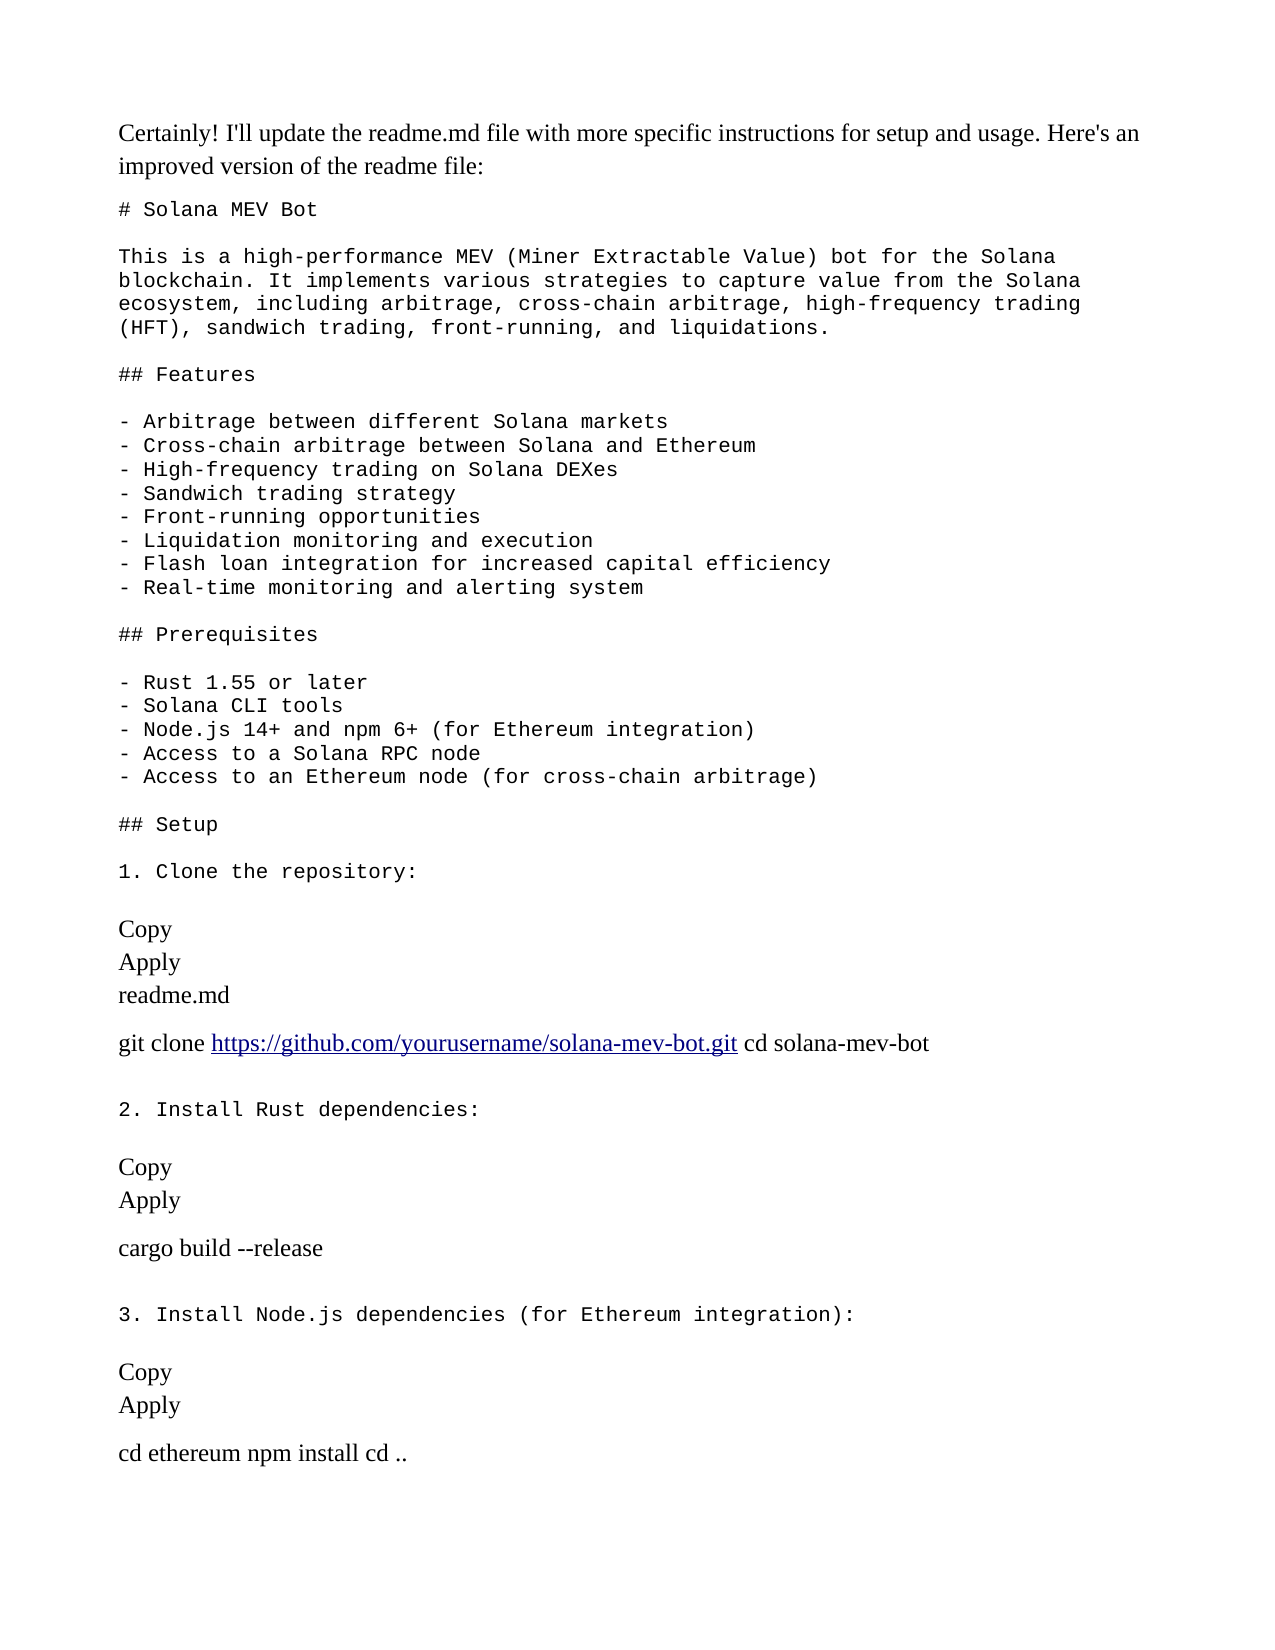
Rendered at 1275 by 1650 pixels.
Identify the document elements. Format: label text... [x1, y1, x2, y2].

text cargo build --release [118, 1233, 1157, 1261]
text 3. Install Node.js dependencies (for Ethereum integration): [118, 1304, 1157, 1327]
text - Liquidation monitoring and execution [118, 530, 1157, 553]
text cd ethereum npm install cd .. [118, 1438, 1157, 1466]
text - Sandwich trading strategy [118, 482, 1157, 506]
text ## Features [118, 364, 1157, 388]
text # Solana MEV Bot [118, 199, 1157, 222]
text - Rust 1.55 or later [118, 672, 1157, 695]
text - Cross-chain arbitrage between Solana and Ethereum [118, 435, 1157, 459]
text - Node.js 14+ and npm 6+ (for Ethereum integration) [118, 719, 1157, 743]
text - Real-time monitoring and alerting system [118, 577, 1157, 601]
text - Flash loan integration for increased capital efficiency [118, 553, 1157, 577]
text Certainly! I'll update the readme.md file with more specific instructions for setup and usage. Here's an improved version of the readme file: [118, 118, 1157, 180]
text This is a high-performance MEV (Miner Extractable Value) bot for the Solana blockchain. It implements various strategies to capture value from the Solana ecosystem, including arbitrage, cross-chain arbitrage, high-frequency trading (HFT), sandwich trading, front-running, and liquidations. [118, 246, 1157, 341]
text - Access to an Ethereum node (for cross-chain arbitrage) [118, 766, 1157, 790]
text Apply [118, 947, 1157, 976]
text Copy [118, 914, 1157, 943]
text - Solana CLI tools [118, 695, 1157, 719]
text Apply [118, 1185, 1157, 1214]
text Apply [118, 1390, 1157, 1419]
text - Front-running opportunities [118, 506, 1157, 530]
text - Arbitrage between different Solana markets [118, 412, 1157, 435]
text ## Setup [118, 813, 1157, 837]
text - High-frequency trading on Solana DEXes [118, 459, 1157, 482]
text 2. Install Rust dependencies: [118, 1099, 1157, 1122]
text - Access to a Solana RPC node [118, 743, 1157, 766]
text ## Prerequisites [118, 624, 1157, 648]
text git clone https://github.com/yourusername/solana-mev-bot.git cd solana-mev-bot [118, 1028, 1157, 1056]
text 1. Clone the repository: [118, 861, 1157, 884]
text Copy [118, 1152, 1157, 1181]
text readme.md [118, 980, 1157, 1009]
text Copy [118, 1357, 1157, 1386]
